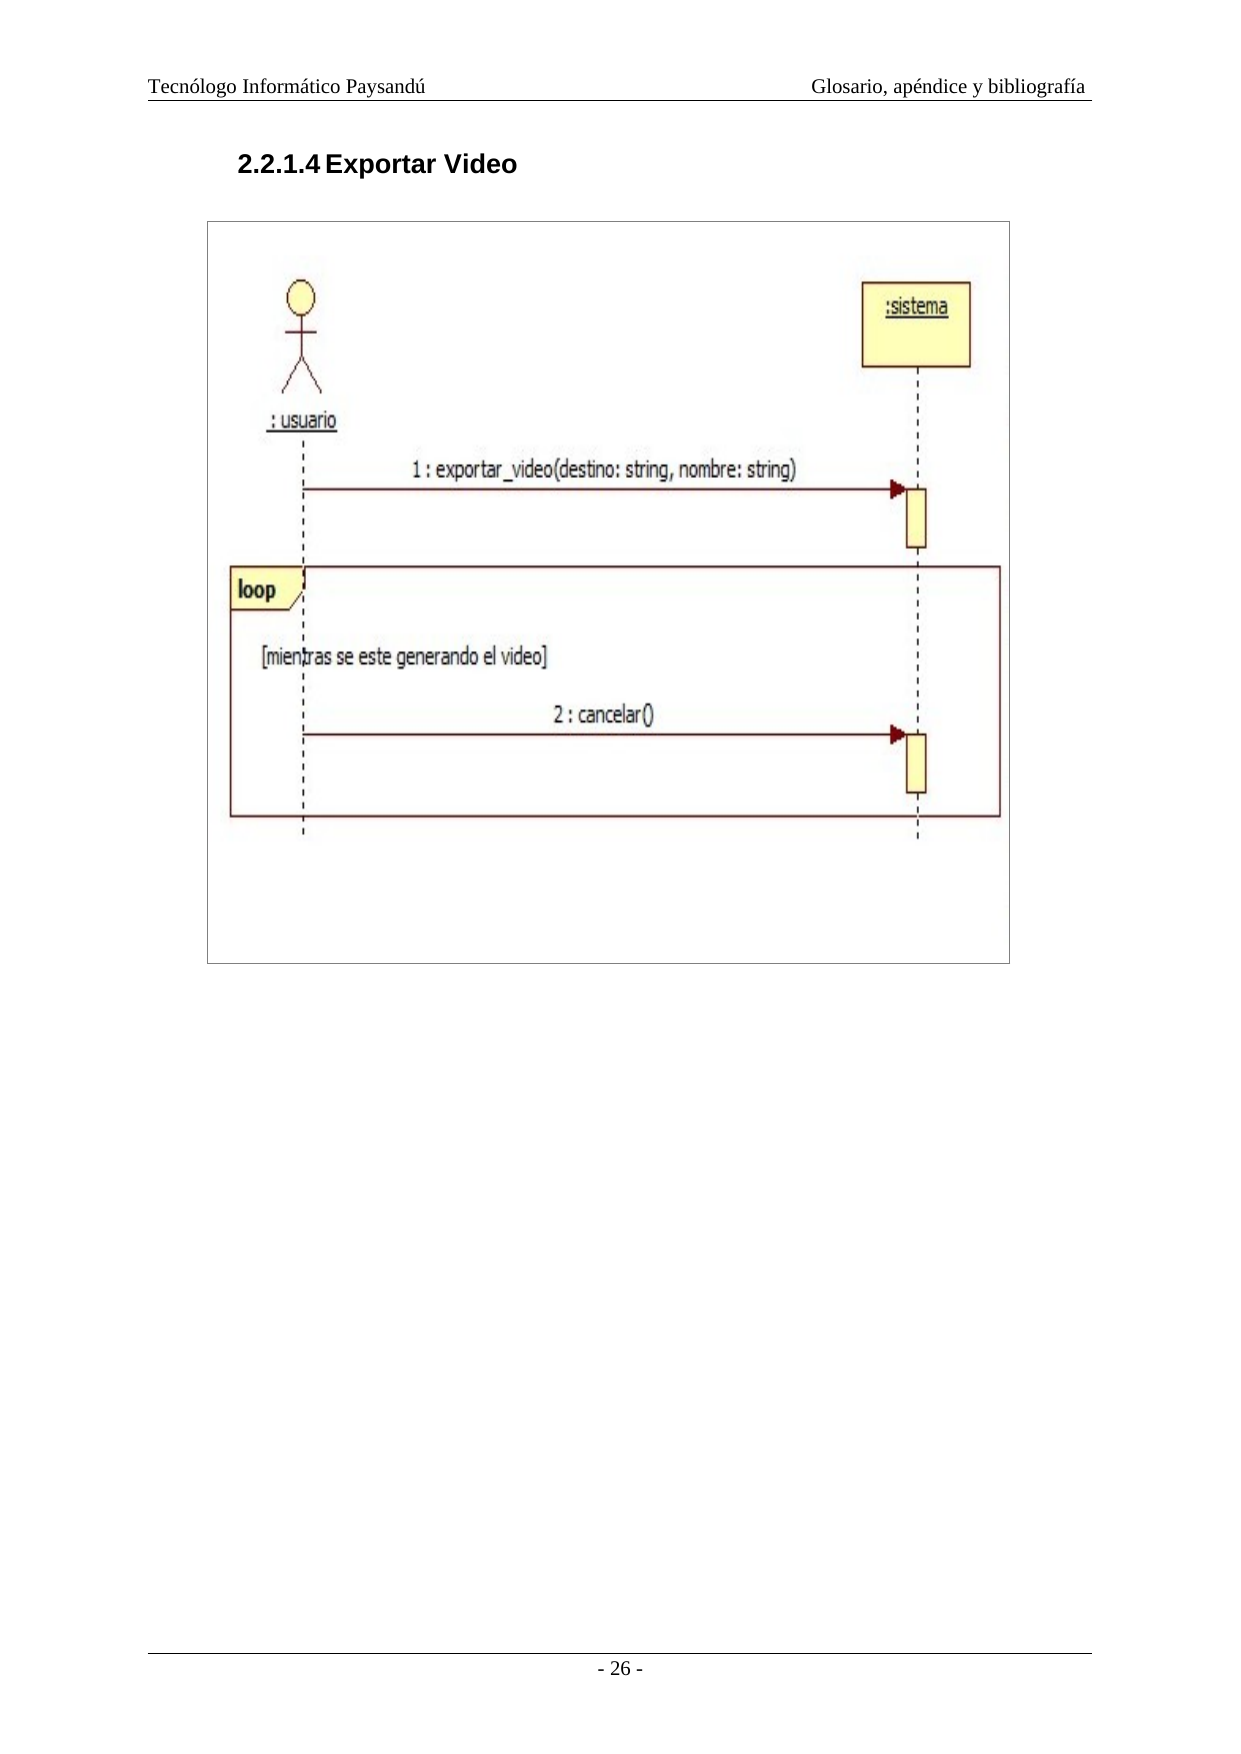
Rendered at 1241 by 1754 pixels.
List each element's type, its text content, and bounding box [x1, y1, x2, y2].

picture [208, 222, 1009, 962]
subtitle Exportar Video [237, 148, 1092, 179]
